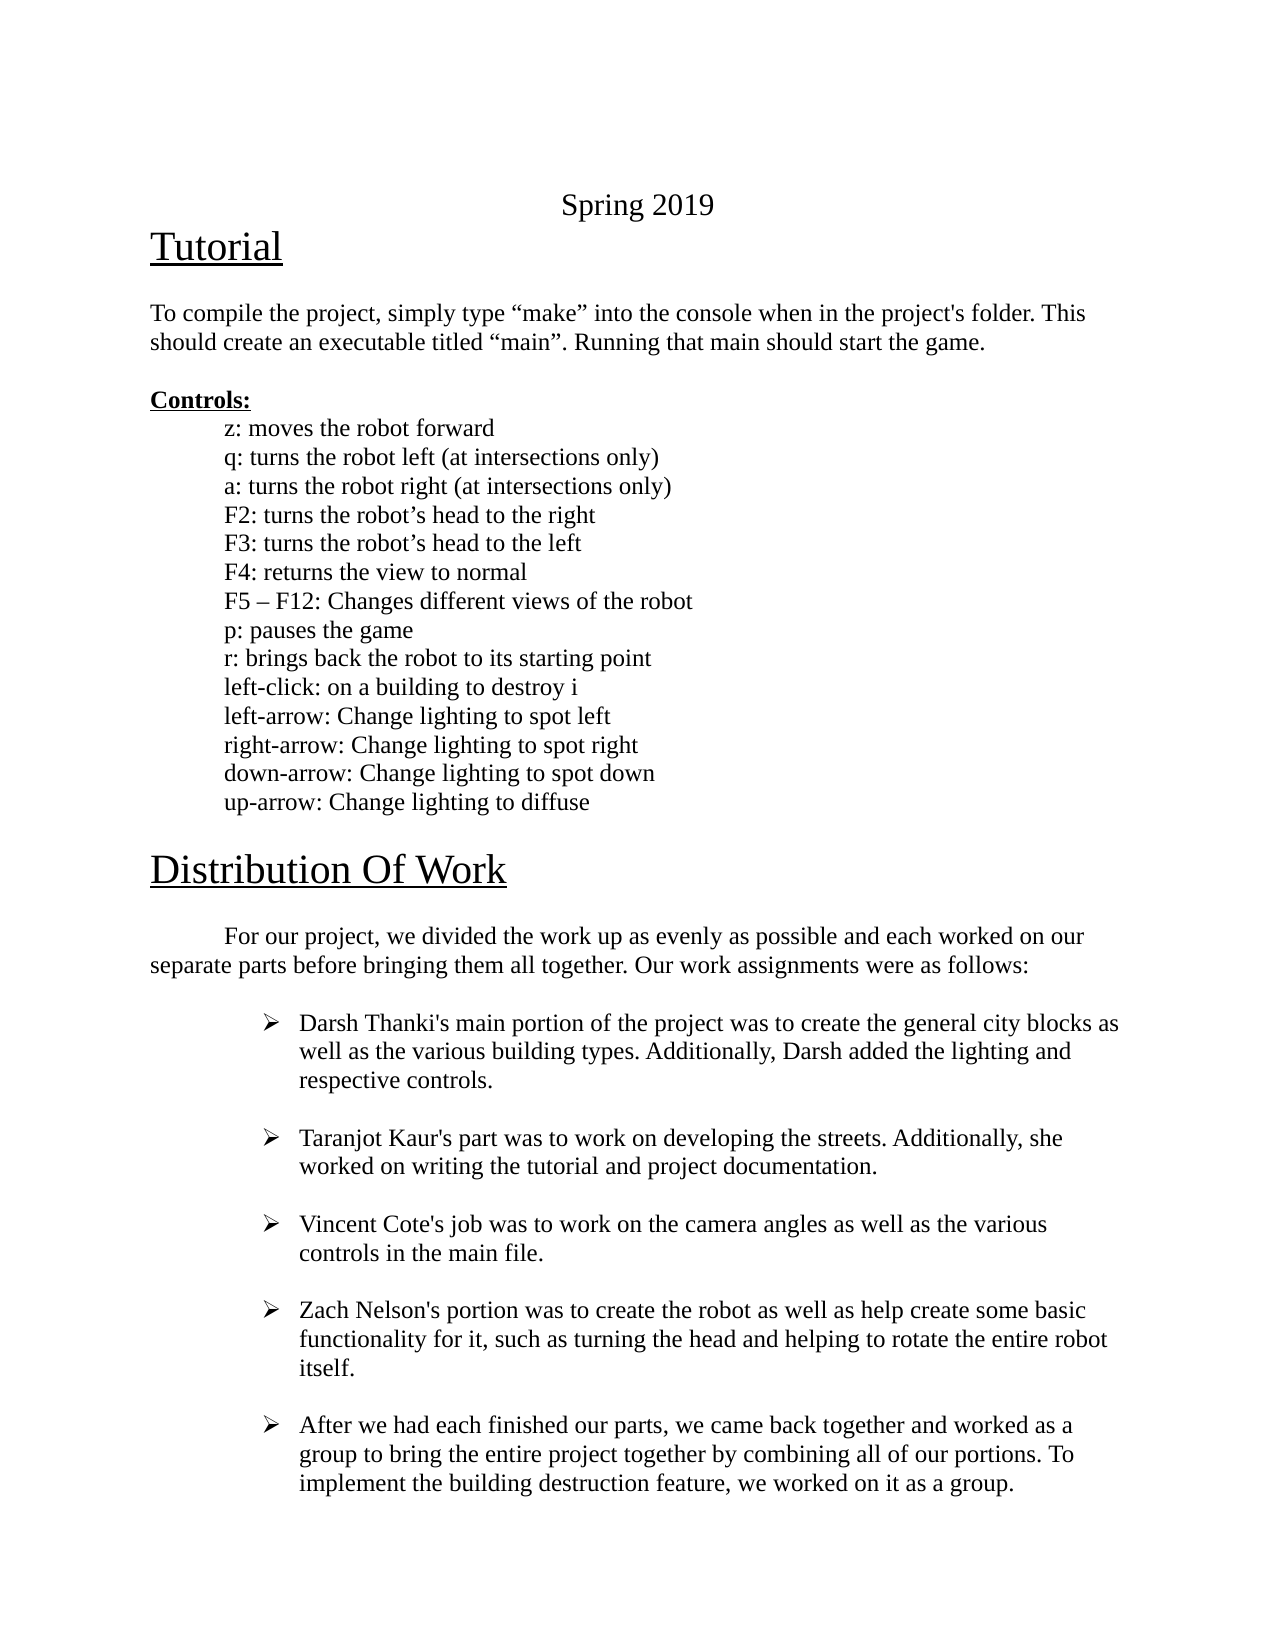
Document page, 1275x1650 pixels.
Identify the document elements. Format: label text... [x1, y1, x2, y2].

text q: turns the robot left (at intersections only) [150, 442, 1125, 471]
text a: turns the robot right (at intersections only) [150, 471, 1125, 500]
text To compile the project, simply type “make” into the console when in the project's folder. This should create an executable titled “main”. Running that main should start the game. [150, 298, 1125, 356]
text left-click: on a building to destroy i [150, 672, 1125, 701]
text Controls: [150, 385, 1125, 413]
text right-arrow: Change lighting to spot right [150, 730, 1125, 758]
text up-arrow: Change lighting to diffuse [150, 787, 1125, 816]
text down-arrow: Change lighting to spot down [150, 758, 1125, 787]
text For our project, we divided the work up as evenly as possible and each worked on our separate parts before bringing them all together. Our work assignments were as follows: [150, 921, 1125, 979]
list Vincent Cote's job was to work on the camera angles as well as the various controls in the main file. [261, 1209, 1125, 1266]
text Tutorial [150, 222, 1125, 270]
list After we had each finished our parts, we came back together and worked as a group to bring the entire project together by combining all of our portions. To implement the building destruction feature, we worked on it as a group. [261, 1410, 1125, 1496]
text Spring 2019 [150, 186, 1125, 222]
text p: pauses the game [150, 615, 1125, 643]
text Distribution Of Work [150, 845, 1125, 893]
text r: brings back the robot to its starting point [150, 643, 1125, 672]
text F2: turns the robot’s head to the right [150, 500, 1125, 528]
list Taranjot Kaur's part was to work on developing the streets. Additionally, she worked on writing the tutorial and project documentation. [261, 1123, 1125, 1180]
text left-arrow: Change lighting to spot left [150, 701, 1125, 730]
text F4: returns the view to normal [150, 557, 1125, 586]
text F3: turns the robot’s head to the left [150, 528, 1125, 557]
text z: moves the robot forward [150, 413, 1125, 442]
list Zach Nelson's portion was to create the robot as well as help create some basic functionality for it, such as turning the head and helping to rotate the entire robot itself. [261, 1295, 1125, 1381]
text F5 – F12: Changes different views of the robot [150, 586, 1125, 615]
list Darsh Thanki's main portion of the project was to create the general city blocks as well as the various building types. Additionally, Darsh added the lighting and respective controls. [261, 1008, 1125, 1094]
